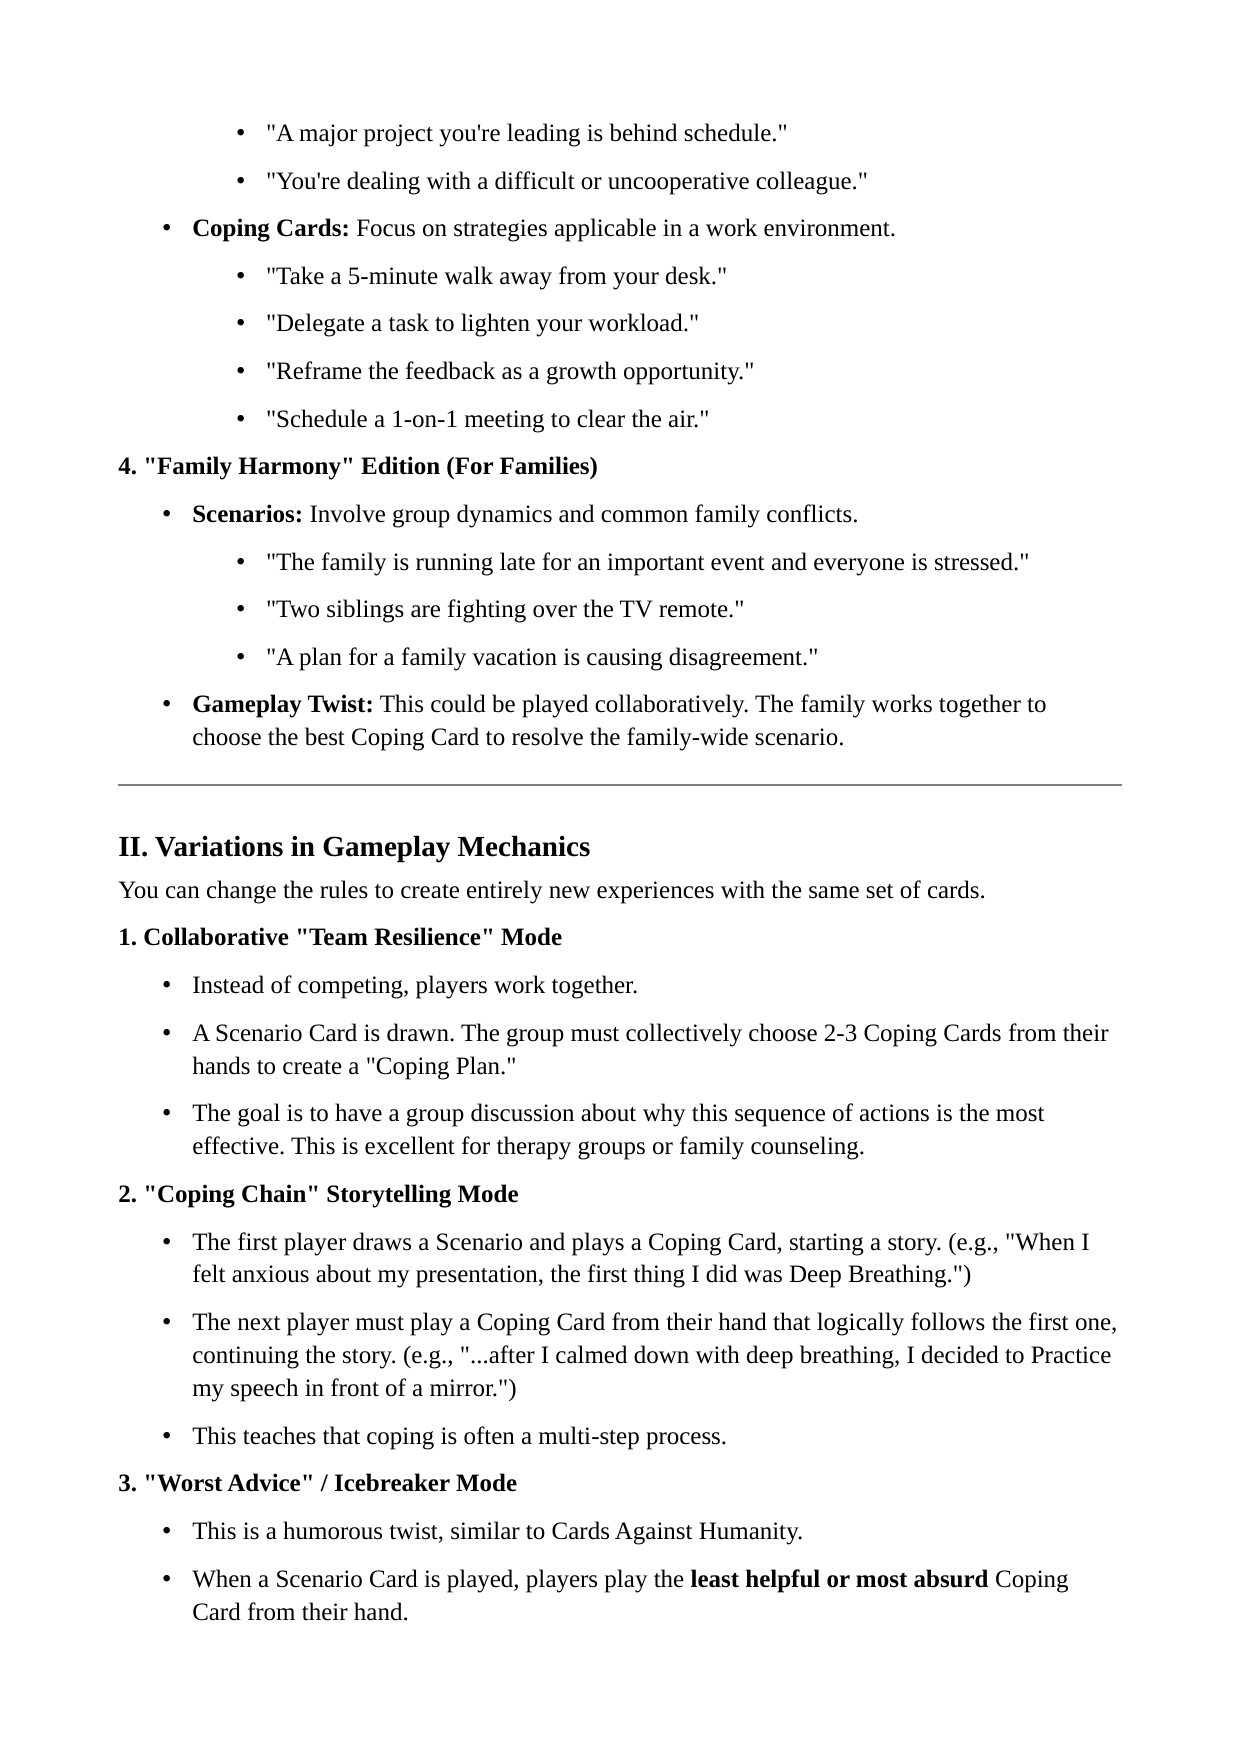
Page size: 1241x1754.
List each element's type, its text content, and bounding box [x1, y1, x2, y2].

list The goal is to have a group discussion about why this sequence of actions is the most effective. This is excellent for therapy groups or family counseling. [162, 1098, 1122, 1160]
text 2. "Coping Chain" Storytelling Mode [118, 1179, 1122, 1208]
list "Delegate a task to lighten your workload." [236, 308, 1122, 337]
text 4. "Family Harmony" Edition (For Families) [118, 451, 1122, 480]
list "You're dealing with a difficult or uncooperative colleague." [236, 166, 1122, 194]
list Instead of competing, players work together. [162, 970, 1122, 999]
subtitle II. Variations in Gameplay Mechanics [118, 829, 1122, 862]
list The first player draws a Scenario and plays a Coping Card, starting a story. (e.g., "When I felt anxious about my presentation, the first thing I did was Deep Breathing.") [162, 1227, 1122, 1288]
list "Schedule a 1-on-1 meeting to clear the air." [236, 404, 1122, 432]
list Gameplay Twist: This could be played collaboratively. The family works together to choose the best Coping Card to resolve the family-wide scenario. [162, 689, 1122, 751]
list When a Scenario Card is played, players play the least helpful or most absurd Coping Card from their hand. [162, 1564, 1122, 1625]
text 1. Collaborative "Team Resilience" Mode [118, 922, 1122, 951]
text 3. "Worst Advice" / Icebreaker Mode [118, 1468, 1122, 1497]
list A Scenario Card is drawn. The group must collectively choose 2-3 Coping Cards from their hands to create a "Coping Plan." [162, 1018, 1122, 1079]
list "Reframe the feedback as a growth opportunity." [236, 356, 1122, 385]
list "Two siblings are fighting over the TV remote." [236, 594, 1122, 623]
list This is a humorous twist, similar to Cards Against Humanity. [162, 1516, 1122, 1545]
list "A plan for a family vacation is causing disagreement." [236, 642, 1122, 671]
list Coping Cards: Focus on strategies applicable in a work environment. [162, 213, 1122, 242]
list "A major project you're leading is behind schedule." [236, 118, 1122, 147]
text You can change the rules to create entirely new experiences with the same set of cards. [118, 875, 1122, 904]
list Scenarios: Involve group dynamics and common family conflicts. [162, 499, 1122, 528]
list "Take a 5-minute walk away from your desk." [236, 261, 1122, 290]
list "The family is running late for an important event and everyone is stressed." [236, 547, 1122, 575]
list The next player must play a Coping Card from their hand that logically follows the first one, continuing the story. (e.g., "...after I calmed down with deep breathing, I decided to Practice my speech in front of a mirror.") [162, 1307, 1122, 1402]
list This teaches that coping is often a multi-step process. [162, 1421, 1122, 1449]
